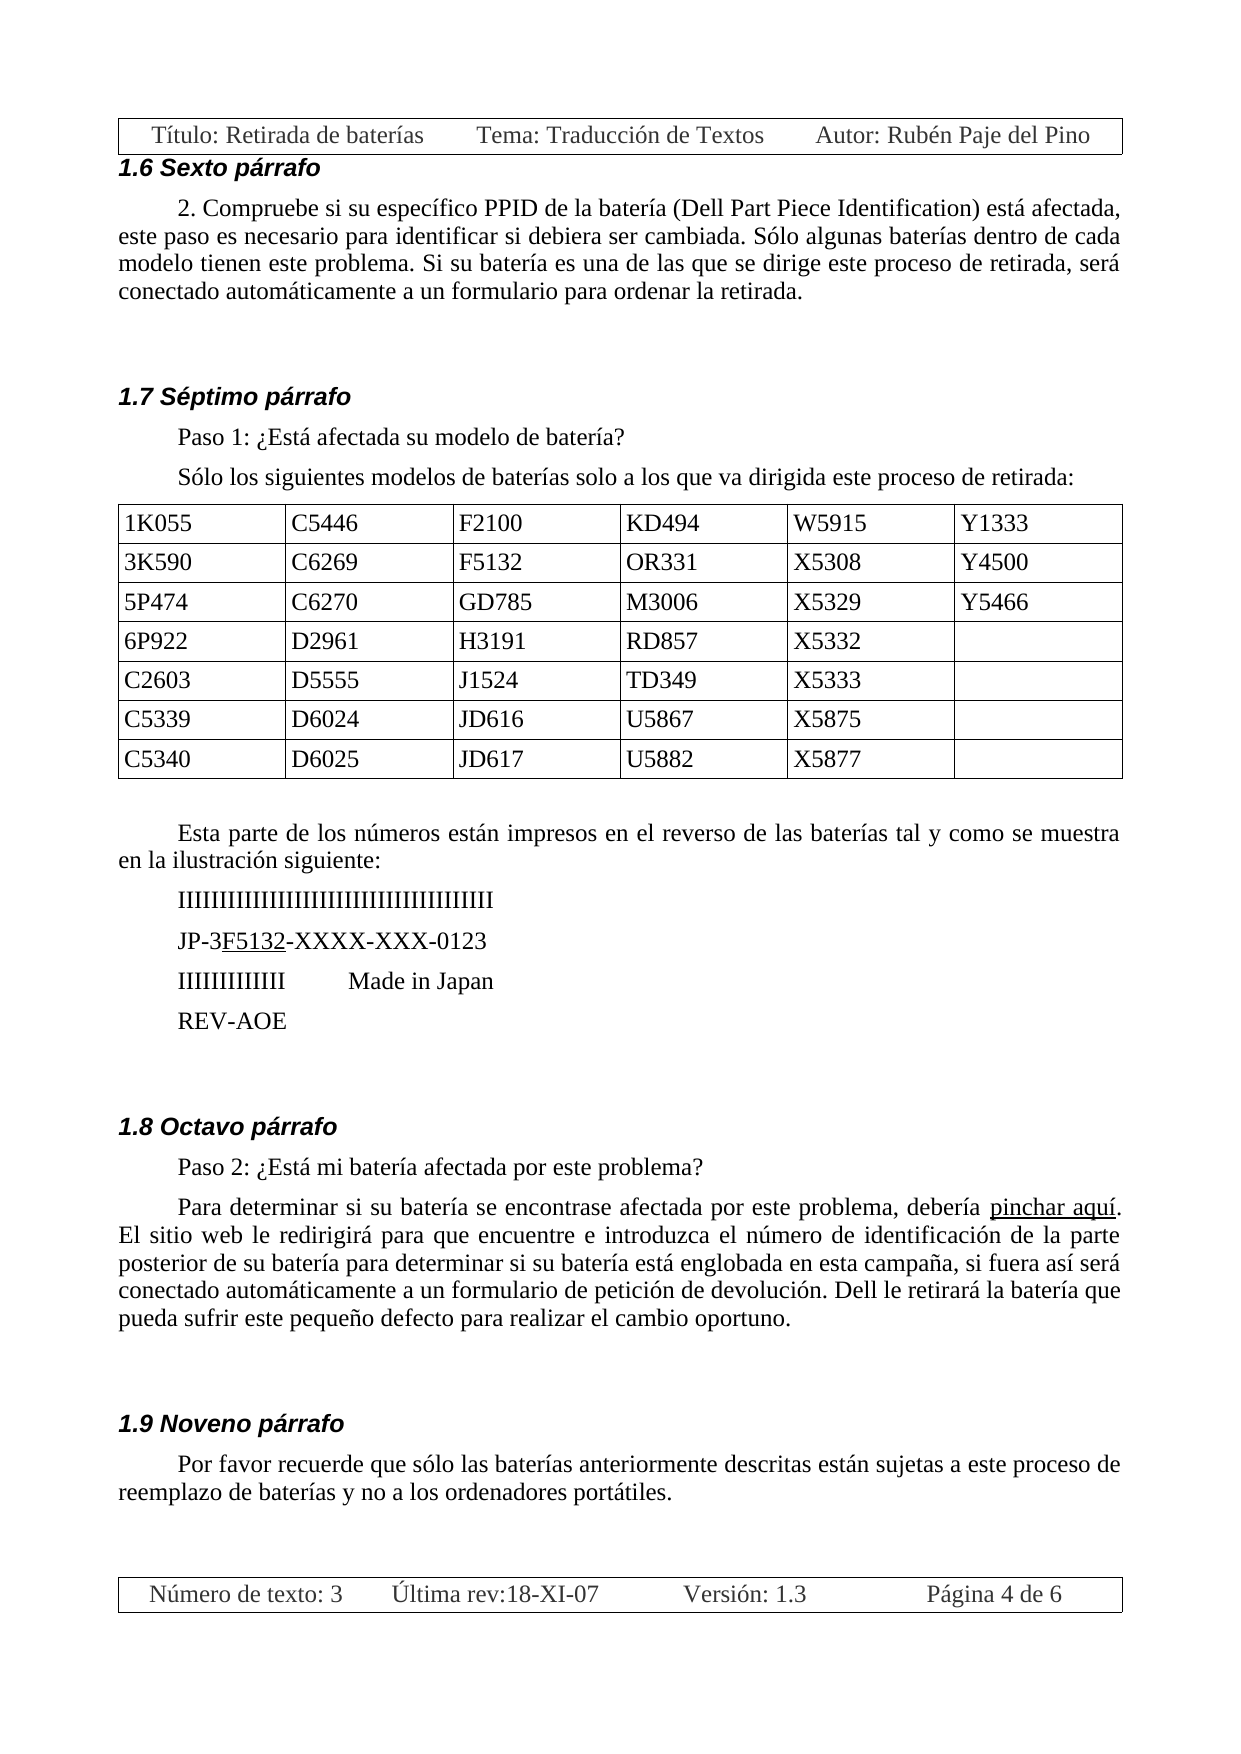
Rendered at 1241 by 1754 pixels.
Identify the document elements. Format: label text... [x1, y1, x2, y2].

text JP-3F5132-XXXX-XXX-0123 [118, 927, 1122, 954]
table_cell X5333 [788, 662, 954, 700]
table_cell [955, 701, 1122, 739]
text Sólo los siguientes modelos de baterías solo a los que va dirigida este proceso de retirada: [118, 463, 1122, 491]
table_cell OR331 [621, 544, 787, 582]
table_header 1K055 [119, 505, 285, 543]
table_cell C6270 [286, 583, 453, 621]
table_cell Y5466 [955, 583, 1122, 621]
table_cell JD616 [454, 701, 620, 739]
table_cell X5329 [788, 583, 954, 621]
text Por favor recuerde que sólo las baterías anteriormente descritas están sujetas a este proceso de reemplazo de baterías y no a los ordenadores portátiles. [118, 1450, 1122, 1505]
table_cell D6024 [286, 701, 453, 739]
table_cell TD349 [621, 662, 787, 700]
table_header F2100 [454, 505, 620, 543]
table_header KD494 [621, 505, 787, 543]
table_cell J1524 [454, 662, 620, 700]
table_cell C2603 [119, 662, 285, 700]
table_cell Y4500 [955, 544, 1122, 582]
table_cell C5339 [119, 701, 285, 739]
table_header C5446 [286, 505, 453, 543]
table_cell JD617 [454, 740, 620, 778]
table_cell 5P474 [119, 583, 285, 621]
subtitle 1.7 Séptimo párrafo [118, 383, 1122, 411]
text Para determinar si su batería se encontrase afectada por este problema, debería pinchar aquí. El sitio web le redirigirá para que encuentre e introduzca el número de identificación de la parte posterior de su batería para determinar si su batería está englobada en esta campaña, si fuera así será conectado automáticamente a un formulario de petición de devolución. Dell le retirará la batería que pueda sufrir este pequeño defecto para realizar el cambio oportuno. [118, 1193, 1122, 1332]
table_cell 6P922 [119, 622, 285, 661]
table_cell C6269 [286, 544, 453, 582]
subtitle 1.6 Sexto párrafo [118, 155, 1122, 182]
subtitle 1.8 Octavo párrafo [118, 1113, 1122, 1141]
table_cell U5882 [621, 740, 787, 778]
table_cell C5340 [119, 740, 285, 778]
table_cell X5332 [788, 622, 954, 661]
text Paso 1: ¿Está afectada su modelo de batería? [118, 423, 1122, 451]
table_header W5915 [788, 505, 954, 543]
text Paso 2: ¿Está mi batería afectada por este problema? [118, 1153, 1122, 1181]
table_cell [955, 740, 1122, 778]
text Esta parte de los números están impresos en el reverso de las baterías tal y como se muestra en la ilustración siguiente: [118, 819, 1122, 874]
table_cell [955, 662, 1122, 700]
text REV-AOE [118, 1007, 1122, 1035]
table_cell X5877 [788, 740, 954, 778]
table_cell RD857 [621, 622, 787, 661]
table_cell [955, 622, 1122, 661]
table_cell D5555 [286, 662, 453, 700]
text IIIIIIIIIIIII Made in Japan [118, 967, 1122, 995]
table_header Y1333 [955, 505, 1122, 543]
text 2. Compruebe si su específico PPID de la batería (Dell Part Piece Identification) está afectada, este paso es necesario para identificar si debiera ser cambiada. Sólo algunas baterías dentro de cada modelo tienen este problema. Si su batería es una de las que se dirige este proceso de retirada, será conectado automáticamente a un formulario para ordenar la retirada. [118, 194, 1122, 305]
table_cell D2961 [286, 622, 453, 661]
table_cell X5308 [788, 544, 954, 582]
table_cell F5132 [454, 544, 620, 582]
table_cell D6025 [286, 740, 453, 778]
table_cell 3K590 [119, 544, 285, 582]
table_cell X5875 [788, 701, 954, 739]
text IIIIIIIIIIIIIIIIIIIIIIIIIIIIIIIIIIIIII [118, 887, 1122, 914]
table_cell H3191 [454, 622, 620, 661]
table_cell GD785 [454, 583, 620, 621]
table_cell U5867 [621, 701, 787, 739]
subtitle 1.9 Noveno párrafo [118, 1409, 1122, 1437]
table_cell M3006 [621, 583, 787, 621]
